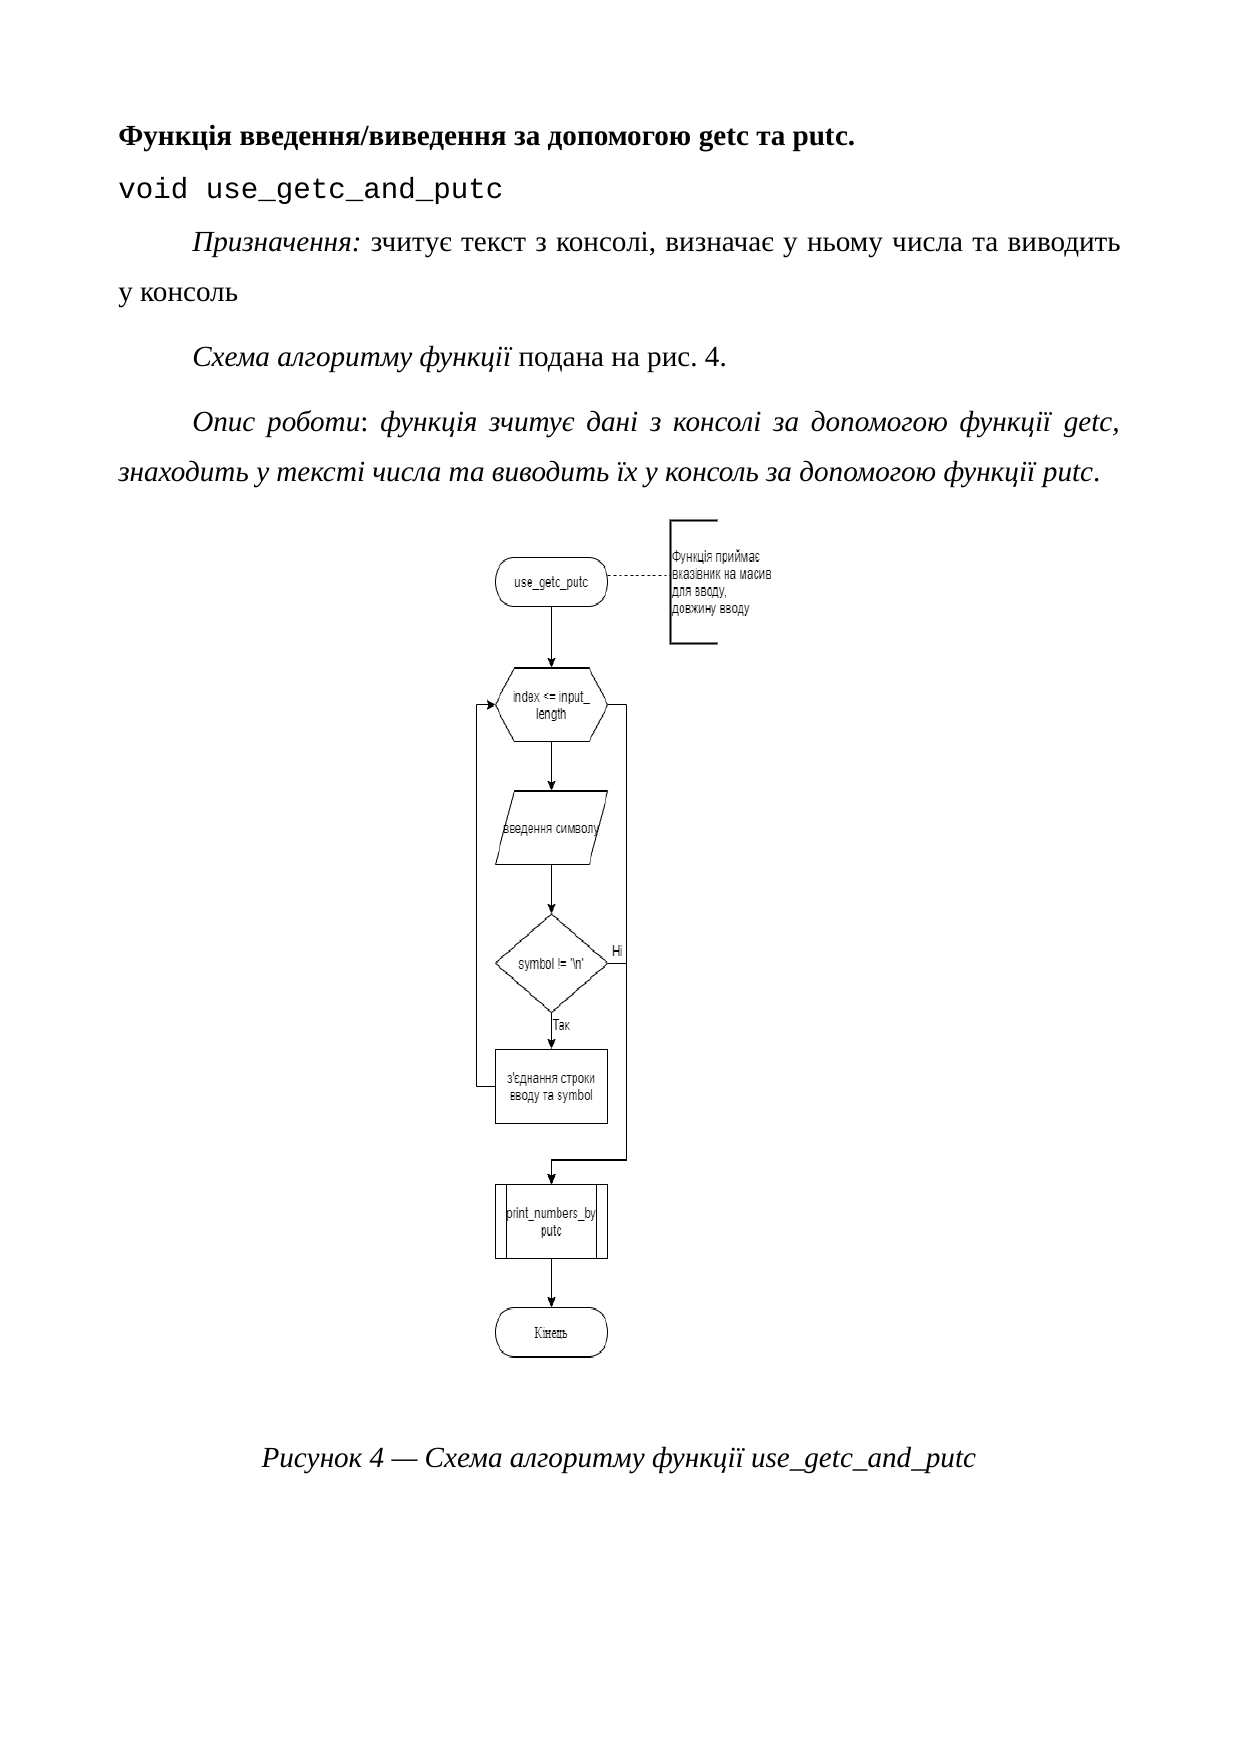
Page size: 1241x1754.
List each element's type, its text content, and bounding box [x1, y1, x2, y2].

picture [469, 519, 772, 1358]
subtitle Функція введення/виведення за допомогою getc та putс. [118, 118, 1122, 152]
text Рисунок 4 — Схема алгоритму функції use_getc_and_putc [118, 1440, 1122, 1473]
text Опис роботи: функція зчитує дані з консолі за допомогою функції getc, знаходить у тексті числа та виводить їх у консоль за допомогою функції putc. [118, 404, 1122, 488]
text Призначення: зчитує текст з консолі, визначає у ньому числа та виводить у консоль [118, 224, 1122, 308]
text void use_getc_and_putc [118, 175, 1122, 208]
text Схема алгоритму функції подана на рис. 4. [118, 339, 1122, 373]
